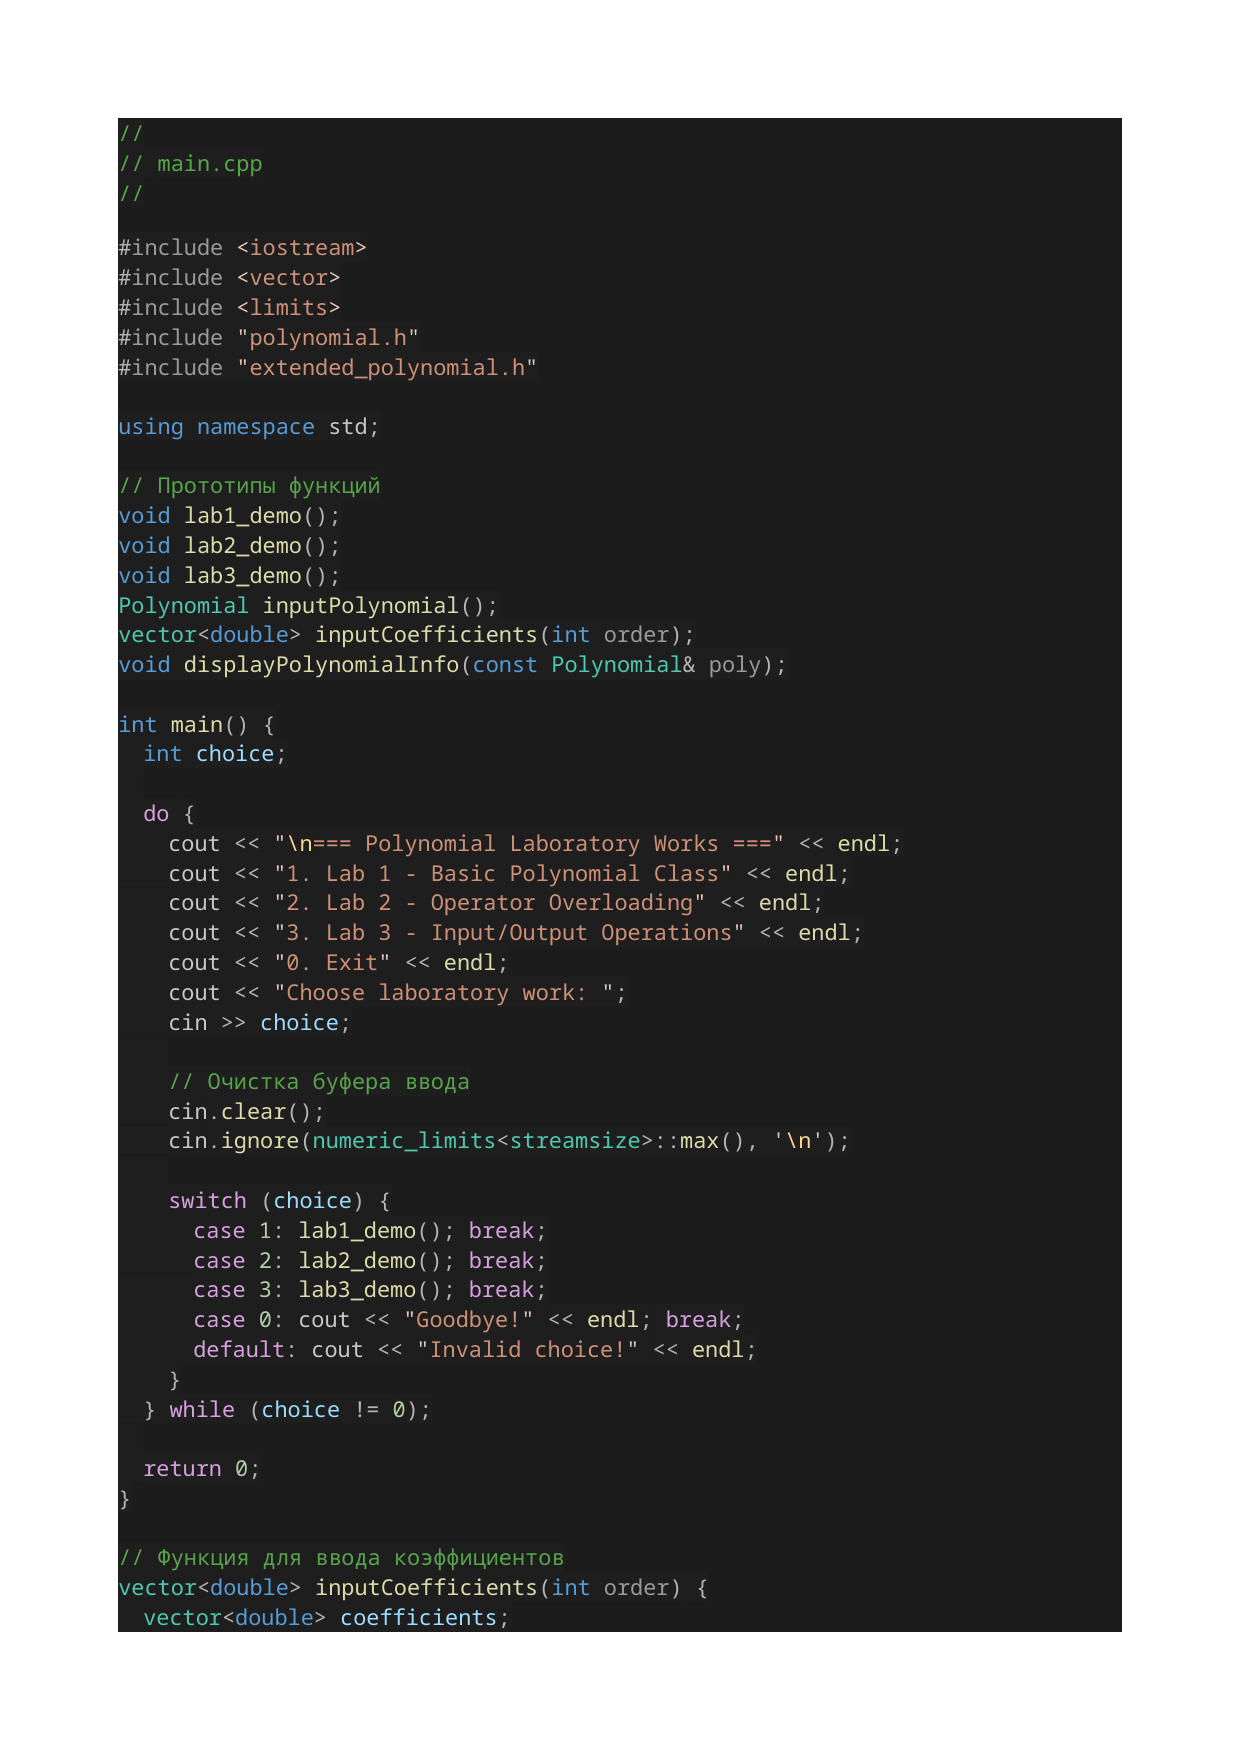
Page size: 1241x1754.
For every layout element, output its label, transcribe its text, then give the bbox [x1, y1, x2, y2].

table_header // // main.cpp // #include <iostream> #include <vector> #include <limits> #include "polynomial.h" #include "extended_polynomial.h" using namespace std; // Прототипы функций void lab1_demo(); void lab2_demo(); void lab3_demo(); Polynomial inputPolynomial(); vector<double> inputCoefficients(int order); void displayPolynomialInfo(const Polynomial& poly); int main() { int choice; do { cout << "\n=== Polynomial Laboratory Works ===" << endl; cout << "1. Lab 1 - Basic Polynomial Class" << endl; cout << "2. Lab 2 - Operator Overloading" << endl; cout << "3. Lab 3 - Input/Output Operations" << endl; cout << "0. Exit" << endl; cout << "Choose laboratory work: "; cin >> choice; // Очистка буфера ввода cin.clear(); cin.ignore(numeric_limits<streamsize>::max(), '\n'); switch (choice) { case 1: lab1_demo(); break; case 2: lab2_demo(); break; case 3: lab3_demo(); break; case 0: cout << "Goodbye!" << endl; break; default: cout << "Invalid choice!" << endl; } } while (choice != 0); return 0; } // Функция для ввода коэффициентов vector<double> inputCoefficients(int order) { vector<double> coefficients; [118, 118, 1122, 1632]
